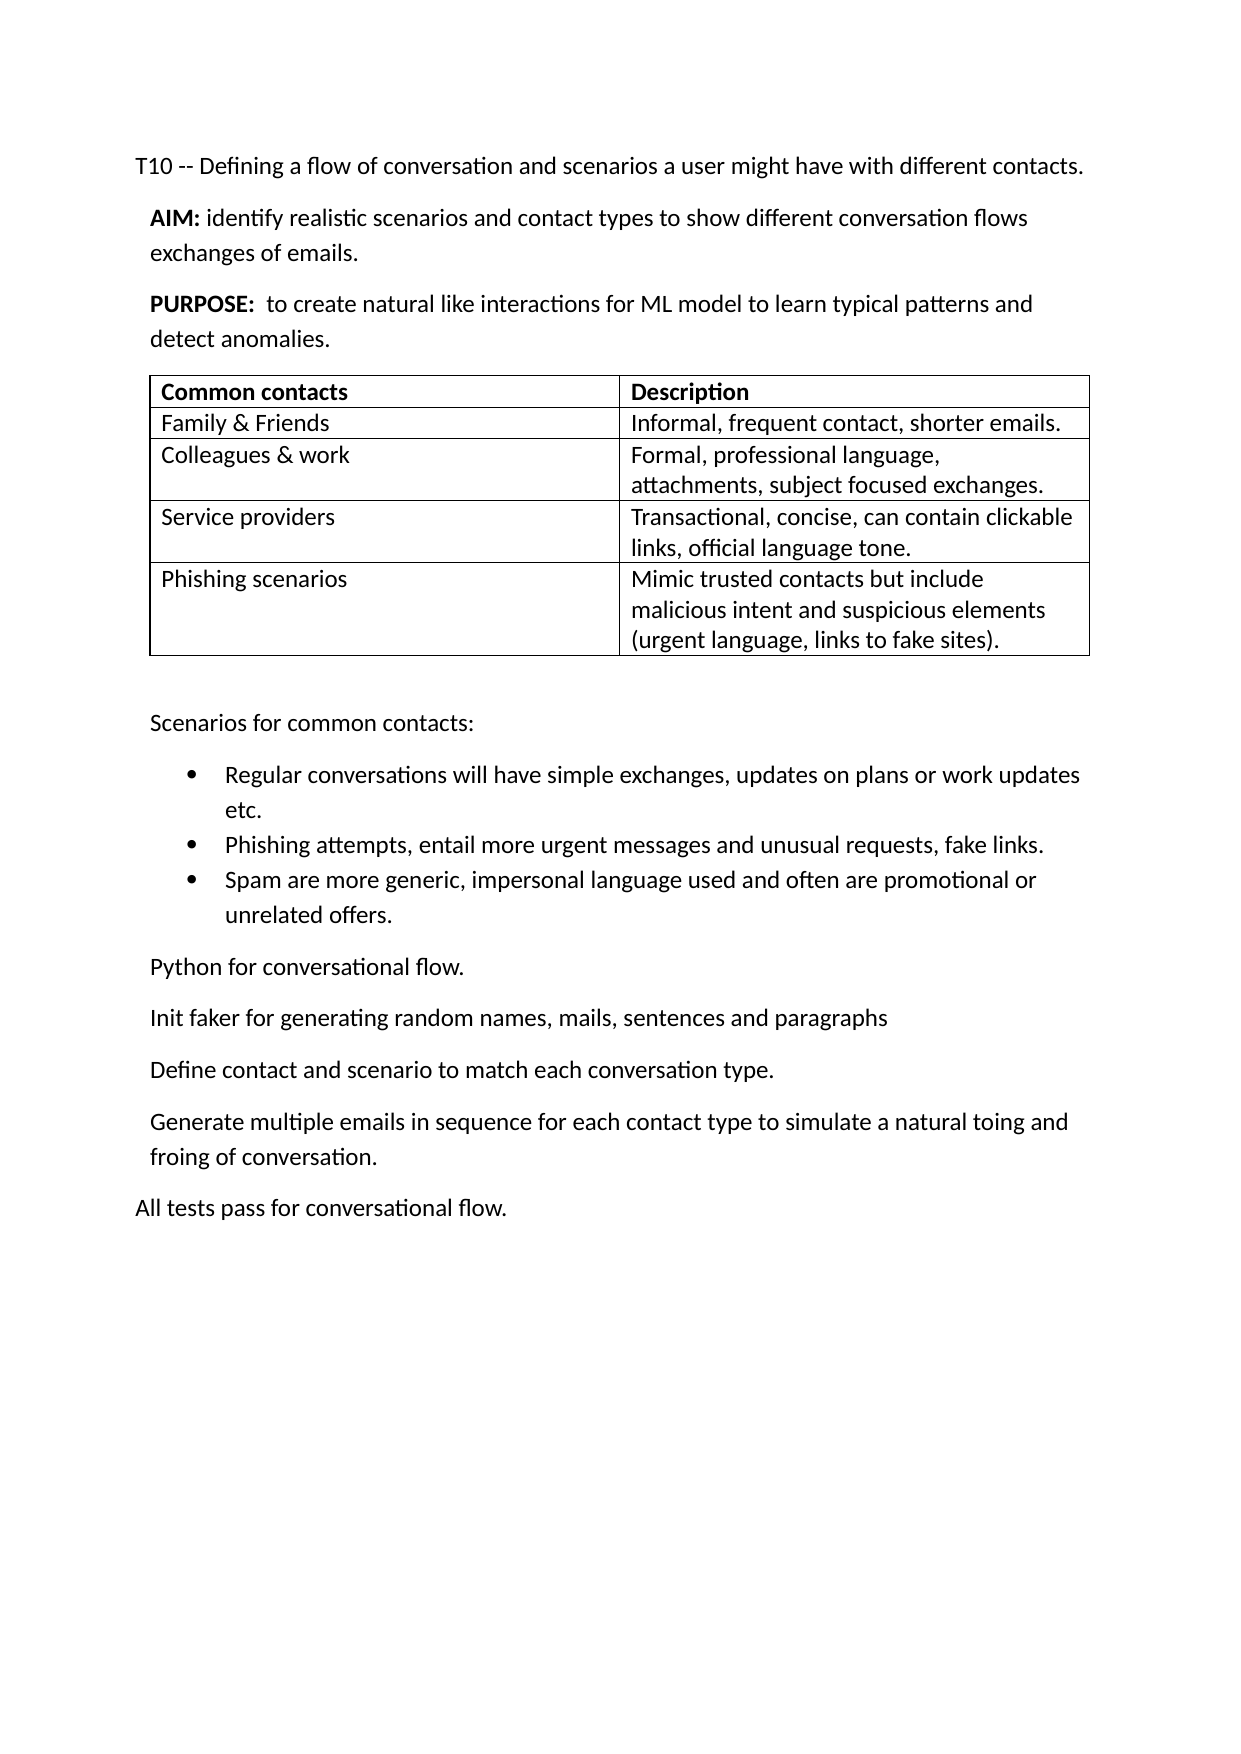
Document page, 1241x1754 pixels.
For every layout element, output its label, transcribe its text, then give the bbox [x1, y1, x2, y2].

text Python for conversational flow. [150, 951, 1090, 981]
list Regular conversations will have simple exchanges, updates on plans or work updates etc. [187, 759, 1090, 825]
table_cell Phishing scenarios [151, 563, 619, 655]
table_cell Colleagues & work [151, 439, 619, 500]
table_header Description [620, 376, 1089, 407]
table_cell Service providers [151, 501, 619, 562]
table_cell Transactional, concise, can contain clickable links, official language tone. [620, 501, 1089, 562]
text AIM: identify realistic scenarios and contact types to show different conversation flows exchanges of emails. [150, 202, 1090, 267]
text Init faker for generating random names, mails, sentences and paragraphs [150, 1003, 1090, 1033]
text All tests pass for conversational flow. [135, 1193, 1090, 1223]
text Generate multiple emails in sequence for each contact type to simulate a natural toing and froing of conversation. [150, 1106, 1090, 1171]
list Spam are more generic, impersonal language used and often are promotional or unrelated offers. [187, 864, 1090, 930]
table_cell Formal, professional language, attachments, subject focused exchanges. [620, 439, 1089, 500]
list Phishing attempts, entail more urgent messages and unusual requests, fake links. [187, 829, 1090, 860]
text Define contact and scenario to match each conversation type. [150, 1054, 1090, 1085]
table_cell Mimic trusted contacts but include malicious intent and suspicious elements (urgent language, links to fake sites). [620, 563, 1089, 655]
table_cell Family & Friends [151, 408, 619, 438]
text PURPOSE: to create natural like interactions for ML model to learn typical patterns and detect anomalies. [150, 288, 1090, 354]
table_cell Informal, frequent contact, shorter emails. [620, 408, 1089, 438]
text Scenarios for common contacts: [150, 708, 1090, 738]
table_header Common contacts [151, 376, 619, 407]
text T10 -- Defining a flow of conversation and scenarios a user might have with different contacts. [135, 150, 1090, 181]
